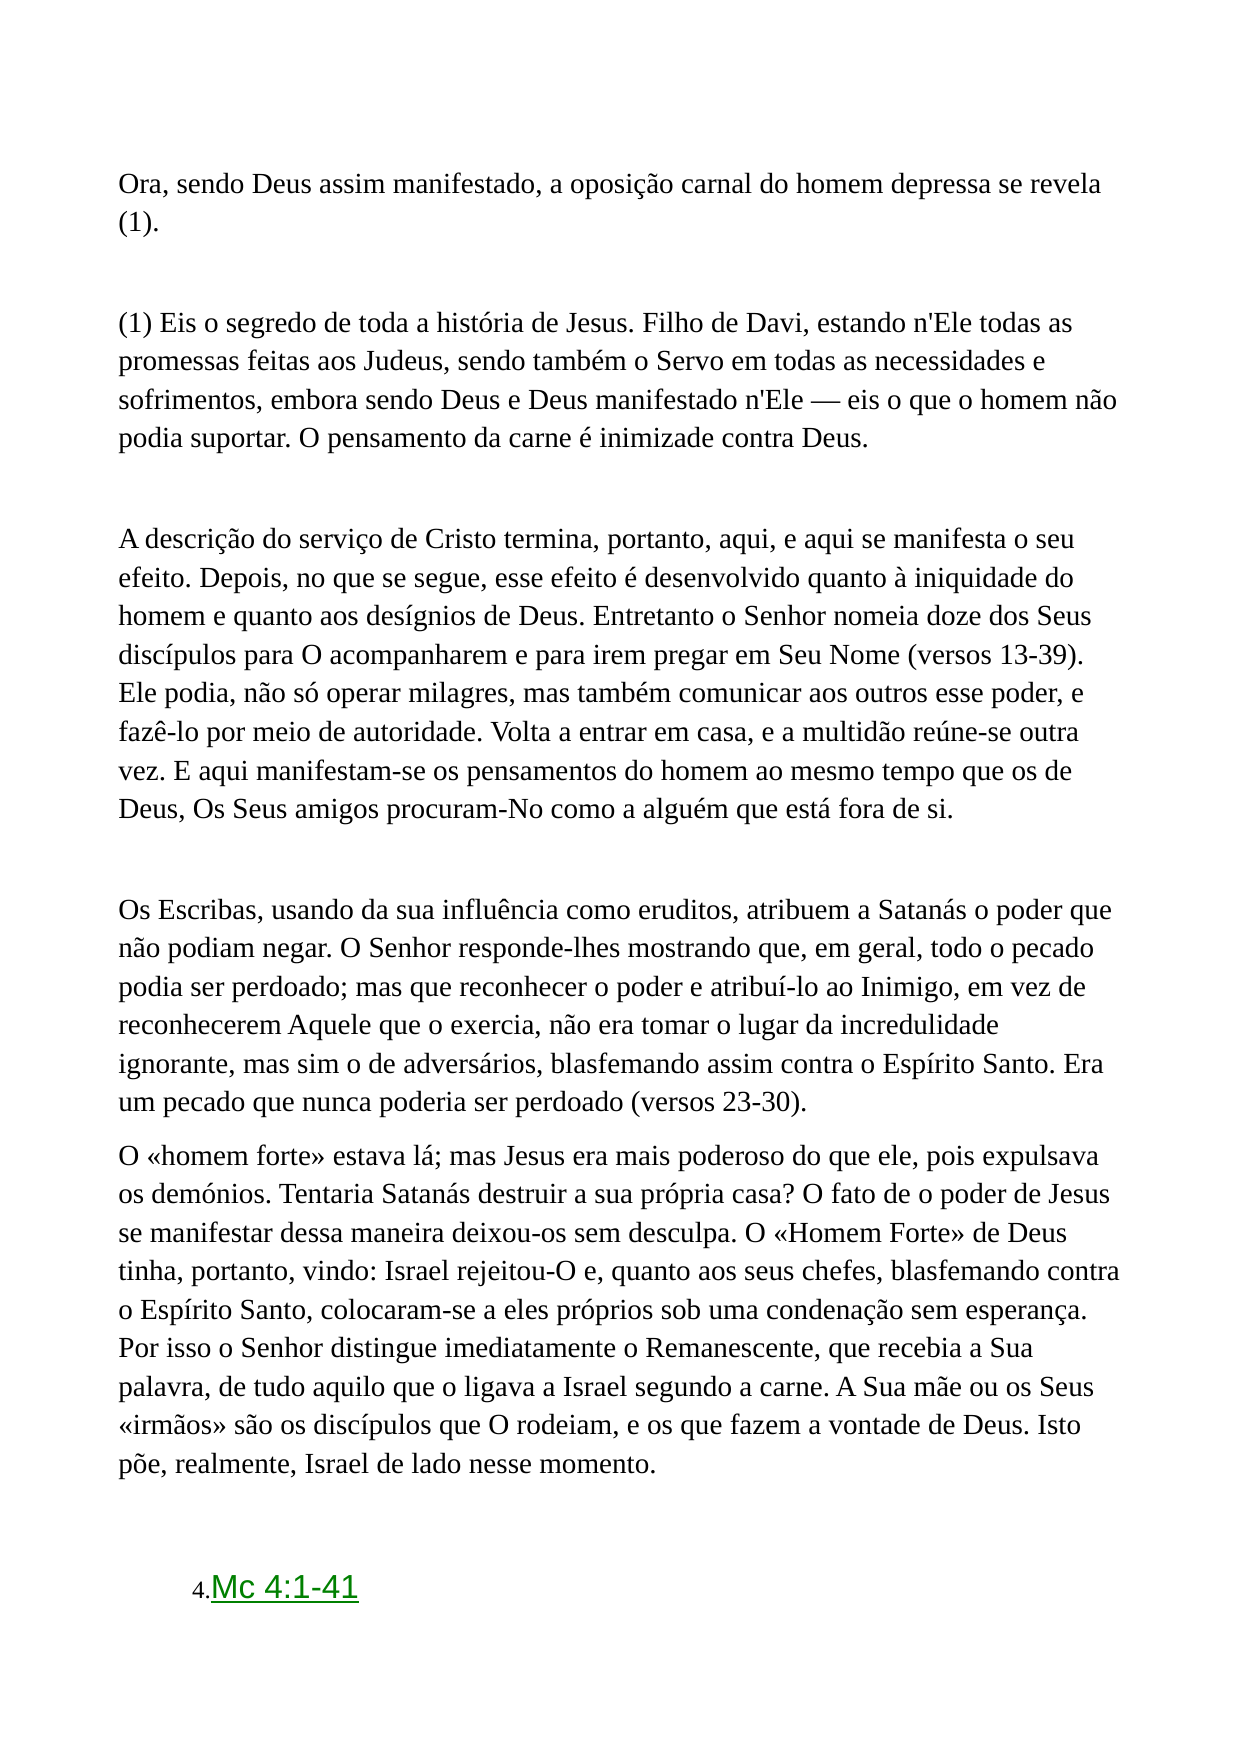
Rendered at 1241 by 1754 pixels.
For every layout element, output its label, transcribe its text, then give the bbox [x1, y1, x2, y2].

text (1) Eis o segredo de toda a história de Jesus. Filho de Davi, estando n'Ele todas as promessas feitas aos Judeus, sendo também o Servo em todas as necessidades e sofrimentos, embora sendo Deus e Deus manifestado n'Ele — eis o que o homem não podia suportar. O pensamento da carne é inimizade contra Deus. [118, 305, 1122, 454]
list Mc 4:1-41 [118, 1568, 1122, 1606]
text A descrição do serviço de Cristo termina, portanto, aqui, e aqui se manifesta o seu efeito. Depois, no que se segue, esse efeito é desenvolvido quanto à iniquidade do homem e quanto aos desígnios de Deus. Entretanto o Senhor nomeia doze dos Seus discípulos para O acompanharem e para irem pregar em Seu Nome (versos 13-39). Ele podia, não só operar milagres, mas também comunicar aos outros esse poder, e fazê-lo por meio de autoridade. Volta a entrar em casa, e a multidão reúne-se outra vez. E aqui manifestam-se os pensamentos do homem ao mesmo tempo que os de Deus, Os Seus amigos procuram-No como a alguém que está fora de si. [118, 521, 1122, 825]
text Os Escribas, usando da sua influência como eruditos, atribuem a Satanás o poder que não podiam negar. O Senhor responde-lhes mostrando que, em geral, todo o pecado podia ser perdoado; mas que reconhecer o poder e atribuí-lo ao Inimigo, em vez de reconhecerem Aquele que o exercia, não era tomar o lugar da incredulidade ignorante, mas sim o de adversários, blasfemando assim contra o Espírito Santo. Era um pecado que nunca poderia ser perdoado (versos 23-30). [118, 892, 1122, 1118]
text O «homem forte» estava lá; mas Jesus era mais poderoso do que ele, pois expulsava os demónios. Tentaria Satanás destruir a sua própria casa? O fato de o poder de Jesus se manifestar dessa maneira deixou-os sem desculpa. O «Homem Forte» de Deus tinha, portanto, vindo: Israel rejeitou-O e, quanto aos seus chefes, blasfemando contra o Espírito Santo, colocaram-se a eles próprios sob uma condenação sem esperança. Por isso o Senhor distingue imediatamente o Remanescente, que recebia a Sua palavra, de tudo aquilo que o ligava a Israel segundo a carne. A Sua mãe ou os Seus «irmãos» são os discípulos que O rodeiam, e os que fazem a vontade de Deus. Isto põe, realmente, Israel de lado nesse momento. [118, 1138, 1122, 1479]
text Ora, sendo Deus assim manifestado, a oposição carnal do homem depressa se revela (1). [118, 166, 1122, 238]
